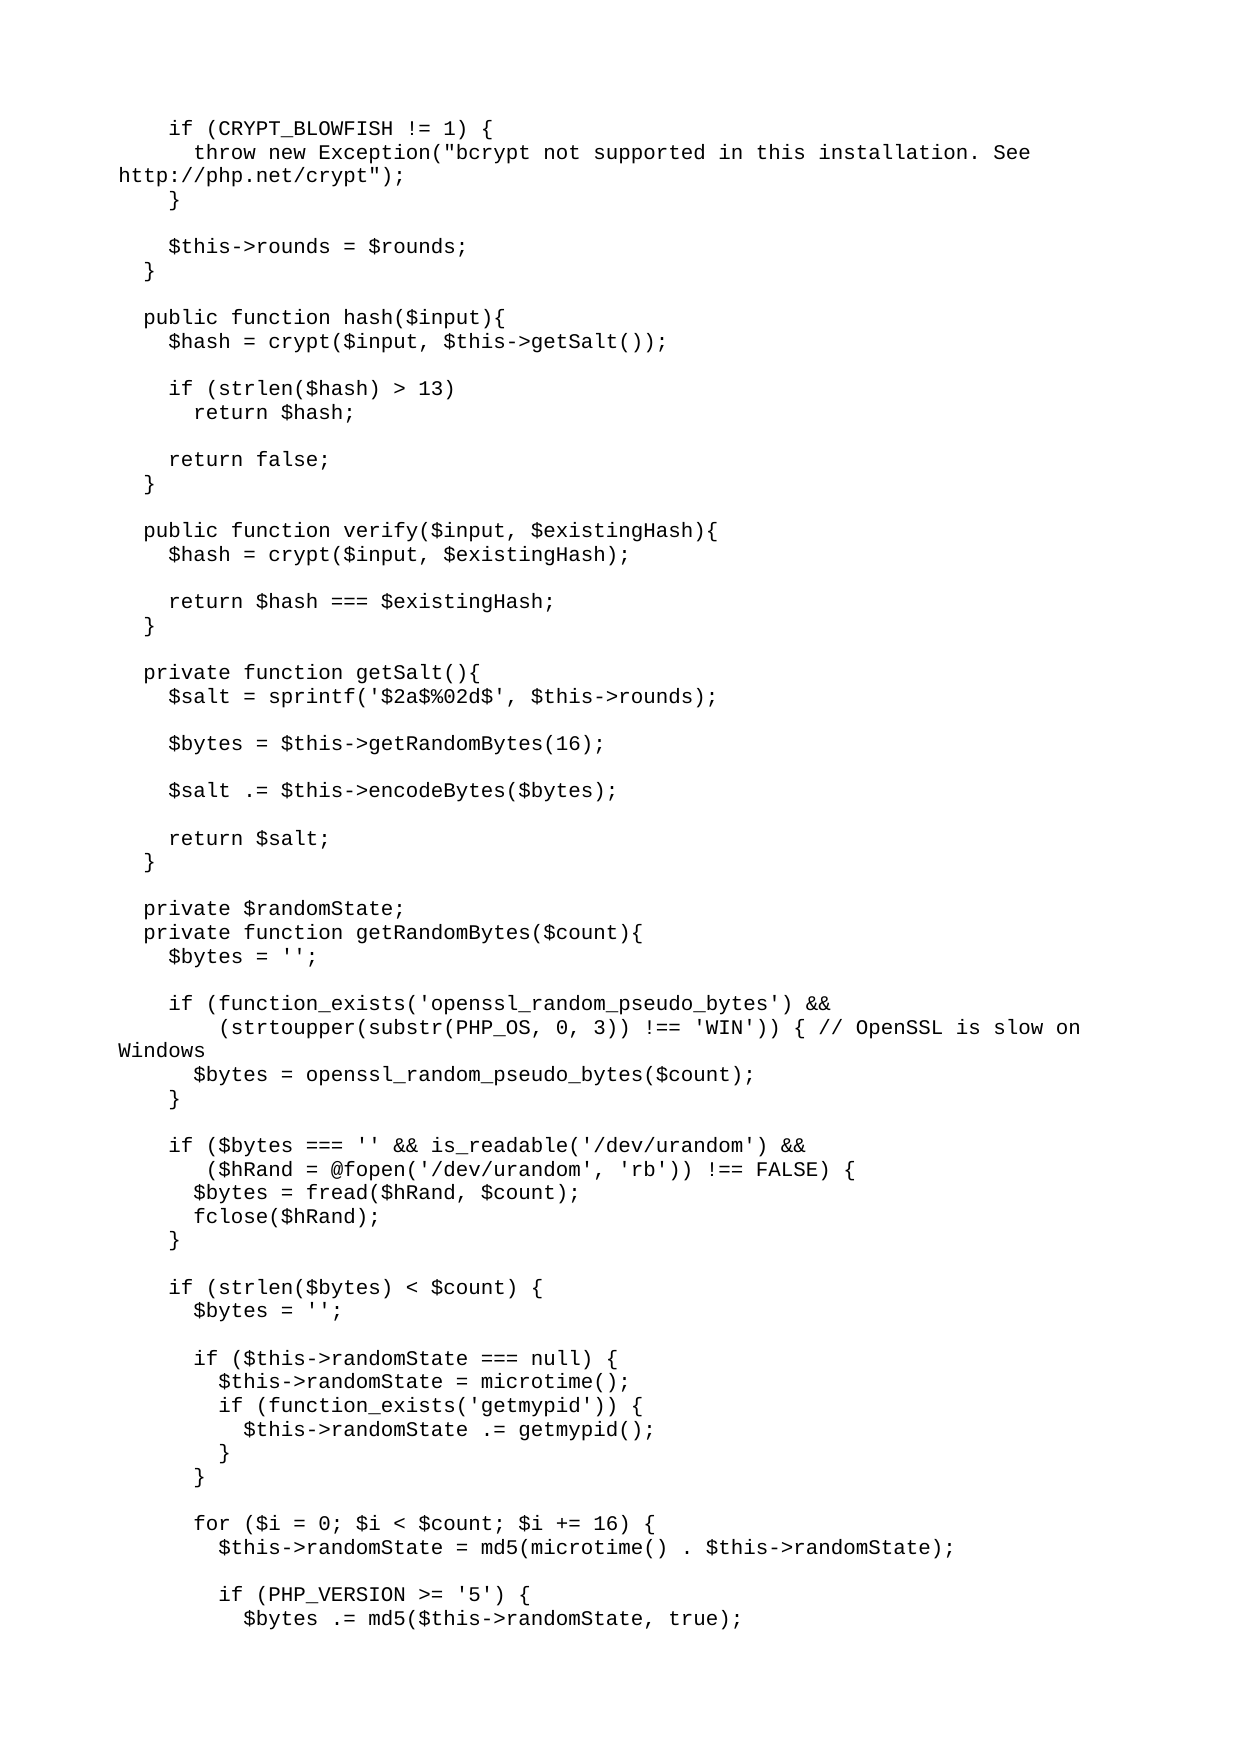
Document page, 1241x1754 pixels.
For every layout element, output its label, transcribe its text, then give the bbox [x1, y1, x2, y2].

text return $salt; [118, 827, 1122, 851]
text for ($i = 0; $i < $count; $i += 16) { [118, 1513, 1122, 1537]
text fclose($hRand); [118, 1206, 1122, 1229]
text private function getRandomBytes($count){ [118, 922, 1122, 946]
text ($hRand = @fopen('/dev/urandom', 'rb')) !== FALSE) { [118, 1158, 1122, 1182]
text } [118, 189, 1122, 213]
text return $hash; [118, 402, 1122, 426]
text $this->randomState = microtime(); [118, 1371, 1122, 1395]
text $bytes = ''; [118, 1300, 1122, 1324]
text $bytes .= md5($this->randomState, true); [118, 1608, 1122, 1631]
text $hash = crypt($input, $existingHash); [118, 544, 1122, 567]
text } [118, 1229, 1122, 1253]
text $salt .= $this->encodeBytes($bytes); [118, 780, 1122, 804]
text public function hash($input){ [118, 307, 1122, 331]
text $bytes = fread($hRand, $count); [118, 1182, 1122, 1206]
text } [118, 473, 1122, 496]
text return $hash === $existingHash; [118, 591, 1122, 615]
text if (strlen($hash) > 13) [118, 378, 1122, 402]
text $this->randomState .= getmypid(); [118, 1419, 1122, 1442]
text public function verify($input, $existingHash){ [118, 520, 1122, 544]
text $this->rounds = $rounds; [118, 236, 1122, 260]
text $hash = crypt($input, $this->getSalt()); [118, 331, 1122, 354]
text if (function_exists('openssl_random_pseudo_bytes') && [118, 993, 1122, 1017]
text if (CRYPT_BLOWFISH != 1) { [118, 118, 1122, 142]
text $bytes = ''; [118, 946, 1122, 969]
text (strtoupper(substr(PHP_OS, 0, 3)) !== 'WIN')) { // OpenSSL is slow on Windows [118, 1017, 1122, 1064]
text if (function_exists('getmypid')) { [118, 1395, 1122, 1419]
text } [118, 1442, 1122, 1466]
text } [118, 1088, 1122, 1111]
text if (strlen($bytes) < $count) { [118, 1277, 1122, 1300]
text } [118, 851, 1122, 875]
text if (PHP_VERSION >= '5') { [118, 1584, 1122, 1608]
text $bytes = $this->getRandomBytes(16); [118, 733, 1122, 757]
text throw new Exception("bcrypt not supported in this installation. See http://php.net/crypt"); [118, 142, 1122, 189]
text } [118, 1466, 1122, 1489]
text } [118, 260, 1122, 284]
text private function getSalt(){ [118, 662, 1122, 686]
text if ($bytes === '' && is_readable('/dev/urandom') && [118, 1135, 1122, 1158]
text return false; [118, 449, 1122, 473]
text } [118, 615, 1122, 638]
text $salt = sprintf('$2a$%02d$', $this->rounds); [118, 686, 1122, 709]
text private $randomState; [118, 898, 1122, 922]
text if ($this->randomState === null) { [118, 1348, 1122, 1371]
text $this->randomState = md5(microtime() . $this->randomState); [118, 1537, 1122, 1561]
text $bytes = openssl_random_pseudo_bytes($count); [118, 1064, 1122, 1088]
